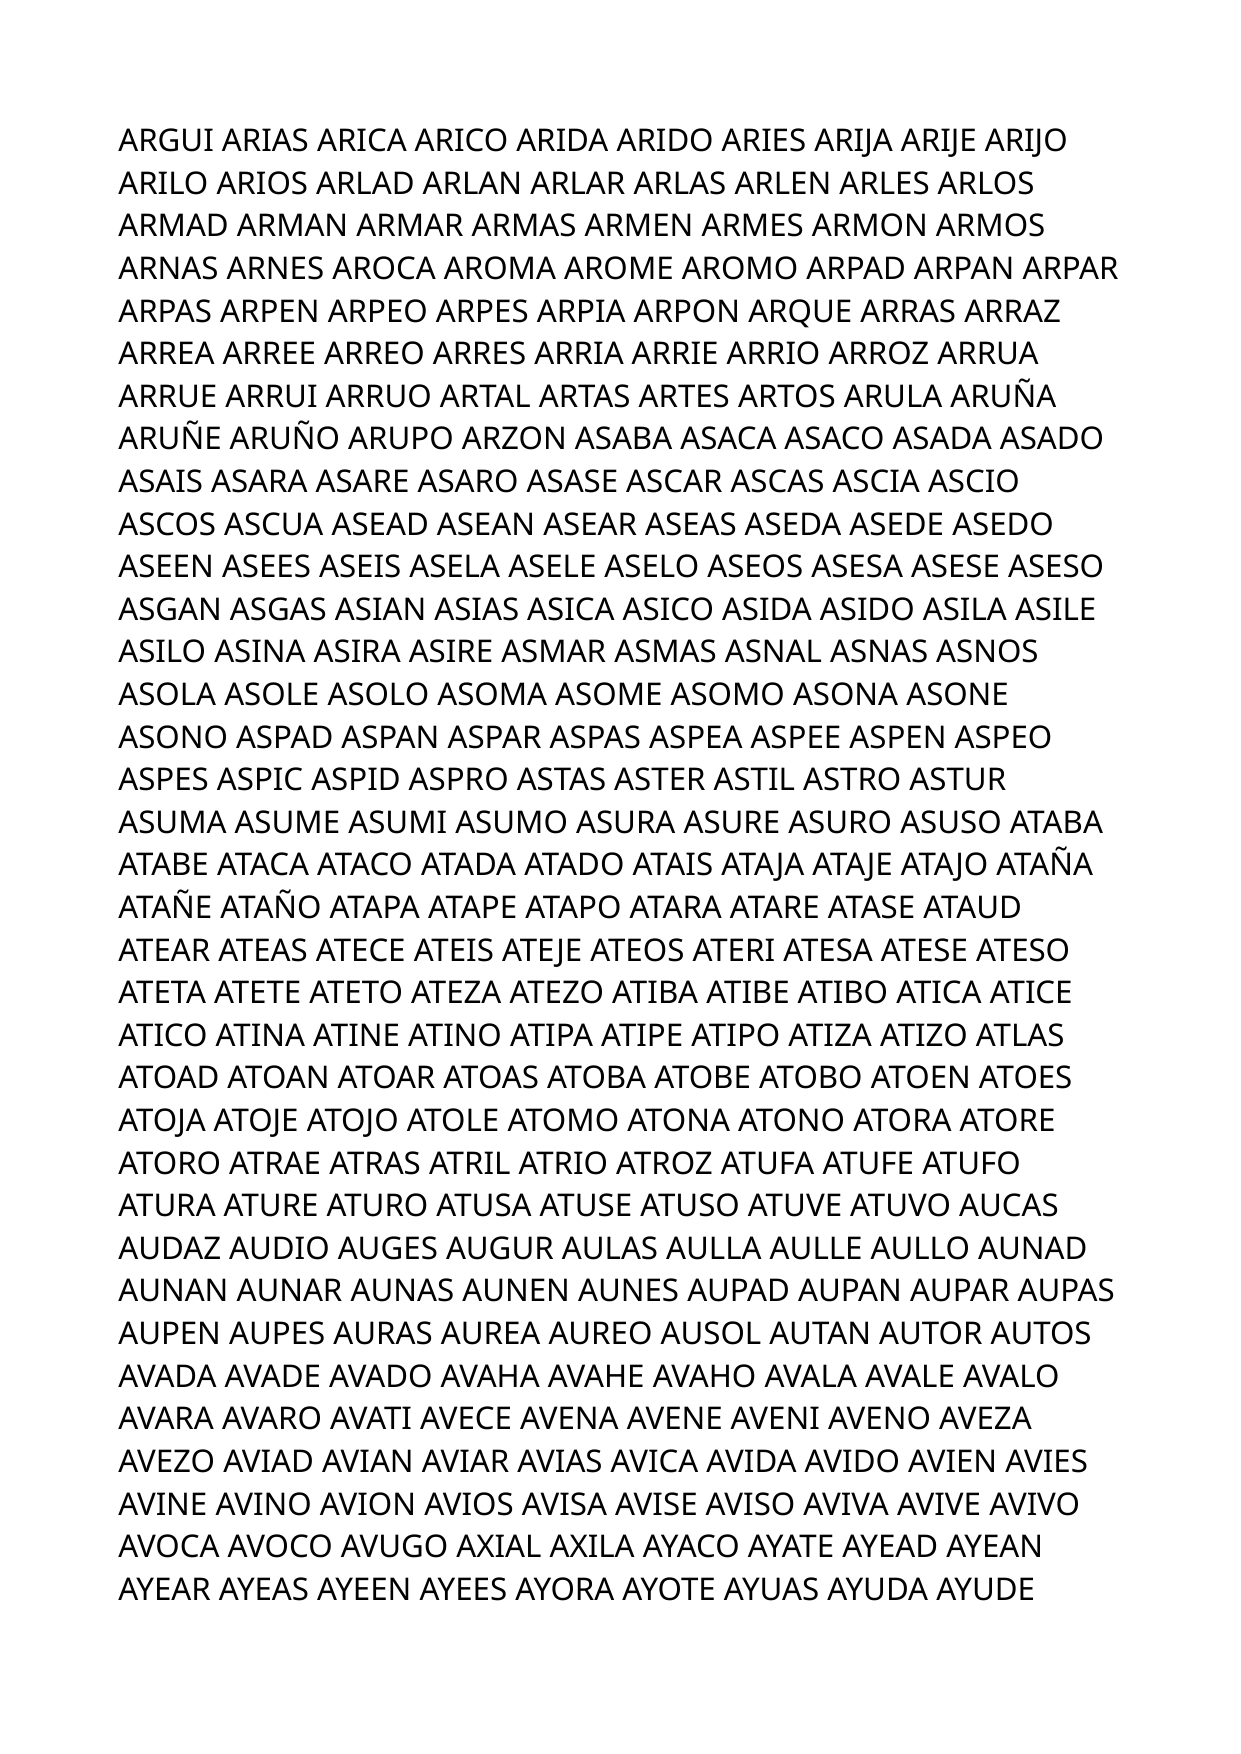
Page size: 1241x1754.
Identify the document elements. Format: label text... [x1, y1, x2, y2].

text ARGUI ARIAS ARICA ARICO ARIDA ARIDO ARIES ARIJA ARIJE ARIJO ARILO ARIOS ARLAD ARLAN ARLAR ARLAS ARLEN ARLES ARLOS ARMAD ARMAN ARMAR ARMAS ARMEN ARMES ARMON ARMOS ARNAS ARNES AROCA AROMA AROME AROMO ARPAD ARPAN ARPAR ARPAS ARPEN ARPEO ARPES ARPIA ARPON ARQUE ARRAS ARRAZ ARREA ARREE ARREO ARRES ARRIA ARRIE ARRIO ARROZ ARRUA ARRUE ARRUI ARRUO ARTAL ARTAS ARTES ARTOS ARULA ARUÑA ARUÑE ARUÑO ARUPO ARZON ASABA ASACA ASACO ASADA ASADO ASAIS ASARA ASARE ASARO ASASE ASCAR ASCAS ASCIA ASCIO ASCOS ASCUA ASEAD ASEAN ASEAR ASEAS ASEDA ASEDE ASEDO ASEEN ASEES ASEIS ASELA ASELE ASELO ASEOS ASESA ASESE ASESO ASGAN ASGAS ASIAN ASIAS ASICA ASICO ASIDA ASIDO ASILA ASILE ASILO ASINA ASIRA ASIRE ASMAR ASMAS ASNAL ASNAS ASNOS ASOLA ASOLE ASOLO ASOMA ASOME ASOMO ASONA ASONE ASONO ASPAD ASPAN ASPAR ASPAS ASPEA ASPEE ASPEN ASPEO ASPES ASPIC ASPID ASPRO ASTAS ASTER ASTIL ASTRO ASTUR ASUMA ASUME ASUMI ASUMO ASURA ASURE ASURO ASUSO ATABA ATABE ATACA ATACO ATADA ATADO ATAIS ATAJA ATAJE ATAJO ATAÑA ATAÑE ATAÑO ATAPA ATAPE ATAPO ATARA ATARE ATASE ATAUD ATEAR ATEAS ATECE ATEIS ATEJE ATEOS ATERI ATESA ATESE ATESO ATETA ATETE ATETO ATEZA ATEZO ATIBA ATIBE ATIBO ATICA ATICE ATICO ATINA ATINE ATINO ATIPA ATIPE ATIPO ATIZA ATIZO ATLAS ATOAD ATOAN ATOAR ATOAS ATOBA ATOBE ATOBO ATOEN ATOES ATOJA ATOJE ATOJO ATOLE ATOMO ATONA ATONO ATORA ATORE ATORO ATRAE ATRAS ATRIL ATRIO ATROZ ATUFA ATUFE ATUFO ATURA ATURE ATURO ATUSA ATUSE ATUSO ATUVE ATUVO AUCAS AUDAZ AUDIO AUGES AUGUR AULAS AULLA AULLE AULLO AUNAD AUNAN AUNAR AUNAS AUNEN AUNES AUPAD AUPAN AUPAR AUPAS AUPEN AUPES AURAS AUREA AUREO AUSOL AUTAN AUTOR AUTOS AVADA AVADE AVADO AVAHA AVAHE AVAHO AVALA AVALE AVALO AVARA AVARO AVATI AVECE AVENA AVENE AVENI AVENO AVEZA AVEZO AVIAD AVIAN AVIAR AVIAS AVICA AVIDA AVIDO AVIEN AVIES AVINE AVINO AVION AVIOS AVISA AVISE AVISO AVIVA AVIVE AVIVO AVOCA AVOCO AVUGO AXIAL AXILA AYACO AYATE AYEAD AYEAN AYEAR AYEAS AYEEN AYEES AYORA AYOTE AYUAS AYUDA AYUDE [118, 118, 1122, 1609]
